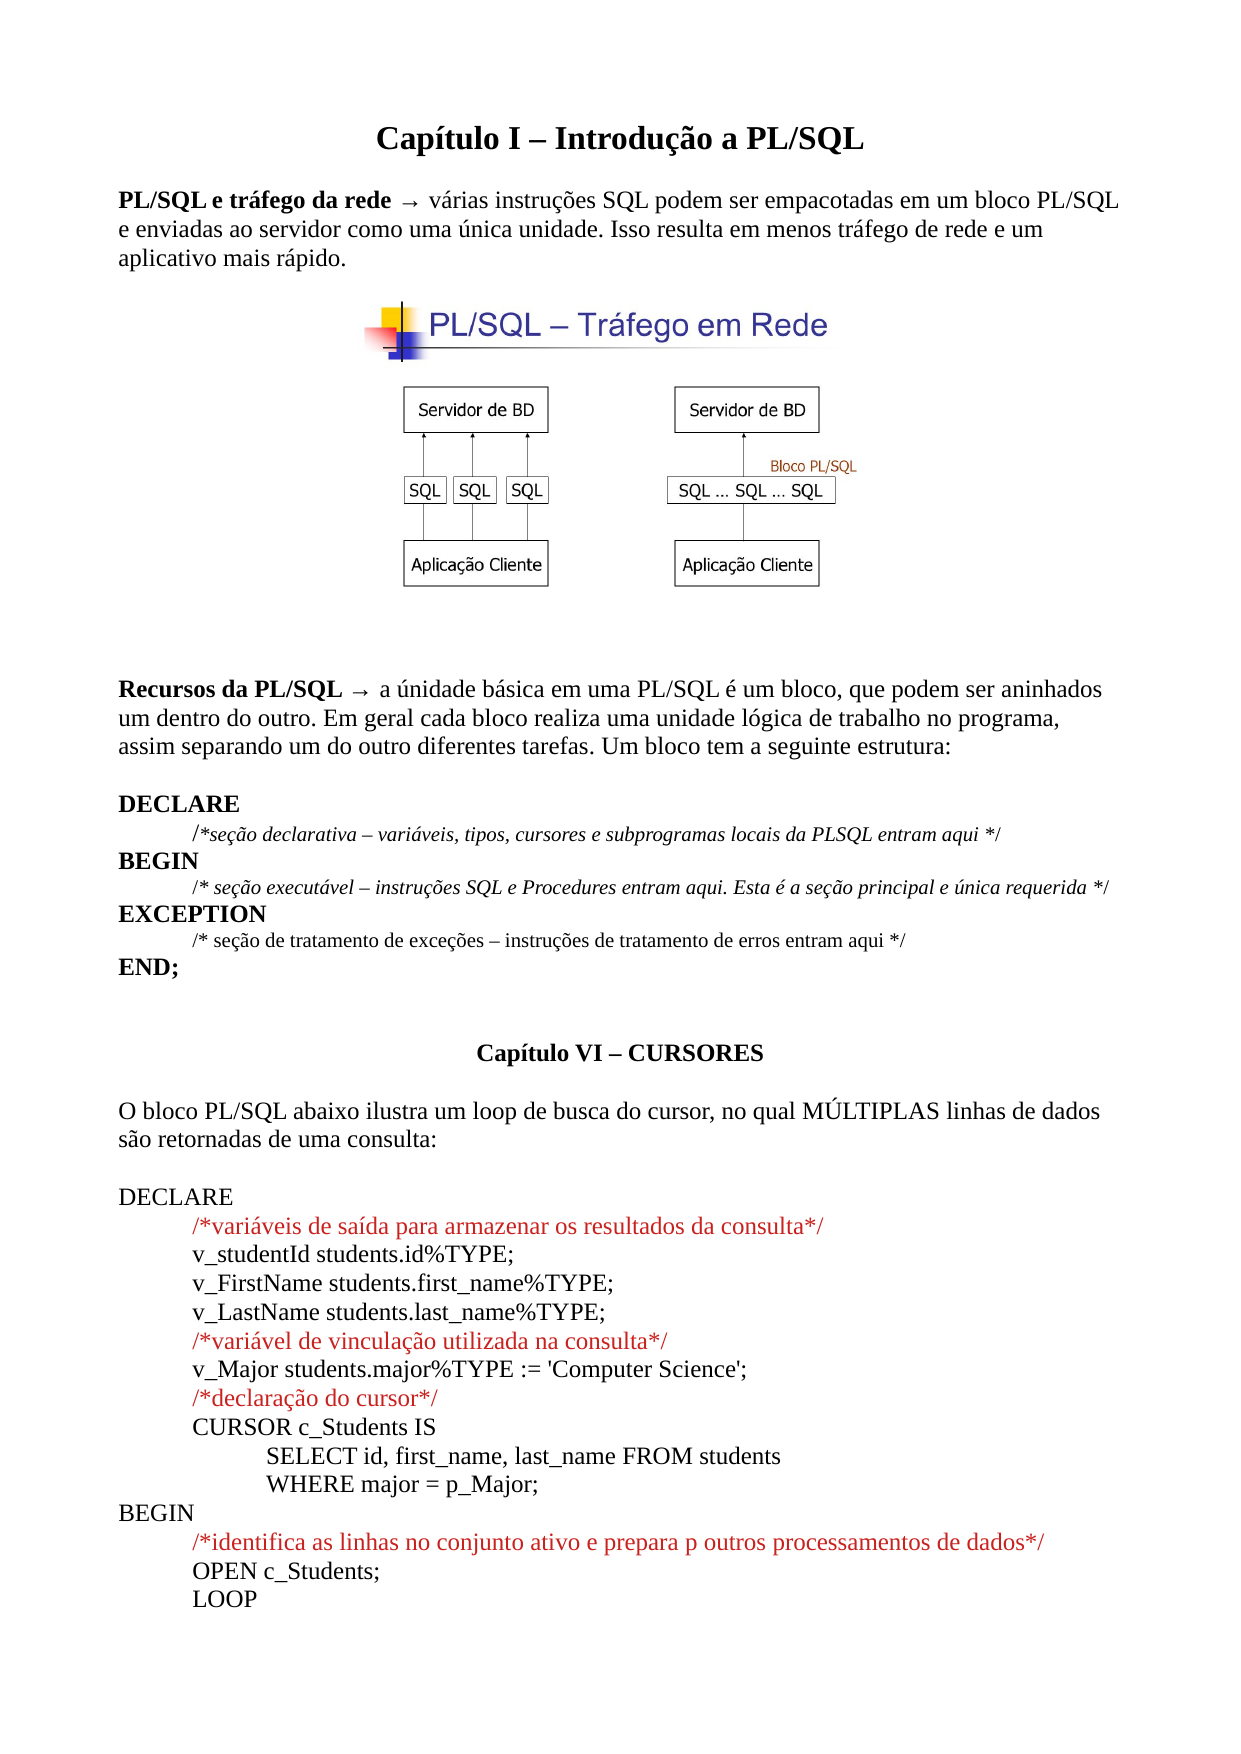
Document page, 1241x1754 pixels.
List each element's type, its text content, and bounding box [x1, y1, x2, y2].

text v_LastName students.last_name%TYPE; [118, 1297, 1122, 1326]
text EXCEPTION [118, 899, 1122, 928]
text O bloco PL/SQL abaixo ilustra um loop de busca do cursor, no qual MÚLTIPLAS linhas de dados são retornadas de uma consulta: [118, 1096, 1122, 1153]
text Recursos da PL/SQL → a únidade básica em uma PL/SQL é um bloco, que podem ser aninhados um dentro do outro. Em geral cada bloco realiza uma unidade lógica de trabalho no programa, assim separando um do outro diferentes tarefas. Um bloco tem a seguinte estrutura: [118, 674, 1122, 760]
text v_FirstName students.first_name%TYPE; [118, 1268, 1122, 1297]
text /* seção executável – instruções SQL e Procedures entram aqui. Esta é a seção principal e única requerida */ [118, 875, 1122, 899]
text Capítulo I – Introdução a PL/SQL [118, 118, 1122, 156]
text END; [118, 952, 1122, 981]
picture [357, 244, 883, 639]
text BEGIN [118, 1498, 1122, 1527]
text /* seção de tratamento de exceções – instruções de tratamento de erros entram aqui */ [118, 928, 1122, 952]
text PL/SQL e tráfego da rede → várias instruções SQL podem ser empacotadas em um bloco PL/SQL e enviadas ao servidor como uma única unidade. Isso resulta em menos tráfego de rede e um aplicativo mais rápido. [118, 185, 1122, 271]
text DECLARE [118, 1182, 1122, 1211]
text SELECT id, first_name, last_name FROM students [118, 1441, 1122, 1469]
text /*variáveis de saída para armazenar os resultados da consulta*/ [118, 1211, 1122, 1239]
text /*variável de vinculação utilizada na consulta*/ [118, 1326, 1122, 1354]
text v_studentId students.id%TYPE; [118, 1239, 1122, 1268]
text v_Major students.major%TYPE := 'Computer Science'; [118, 1354, 1122, 1383]
text /*seção declarativa – variáveis, tipos, cursores e subprogramas locais da PLSQL entram aqui */ [118, 818, 1122, 846]
text OPEN c_Students; [118, 1556, 1122, 1584]
text /*identifica as linhas no conjunto ativo e prepara p outros processamentos de dados*/ [118, 1527, 1122, 1556]
text CURSOR c_Students IS [118, 1412, 1122, 1441]
text Capítulo VI – CURSORES [118, 1038, 1122, 1067]
text LOOP [118, 1584, 1122, 1613]
text WHERE major = p_Major; [118, 1469, 1122, 1498]
text /*declaração do cursor*/ [118, 1383, 1122, 1412]
text BEGIN [118, 846, 1122, 875]
text DECLARE [118, 789, 1122, 818]
